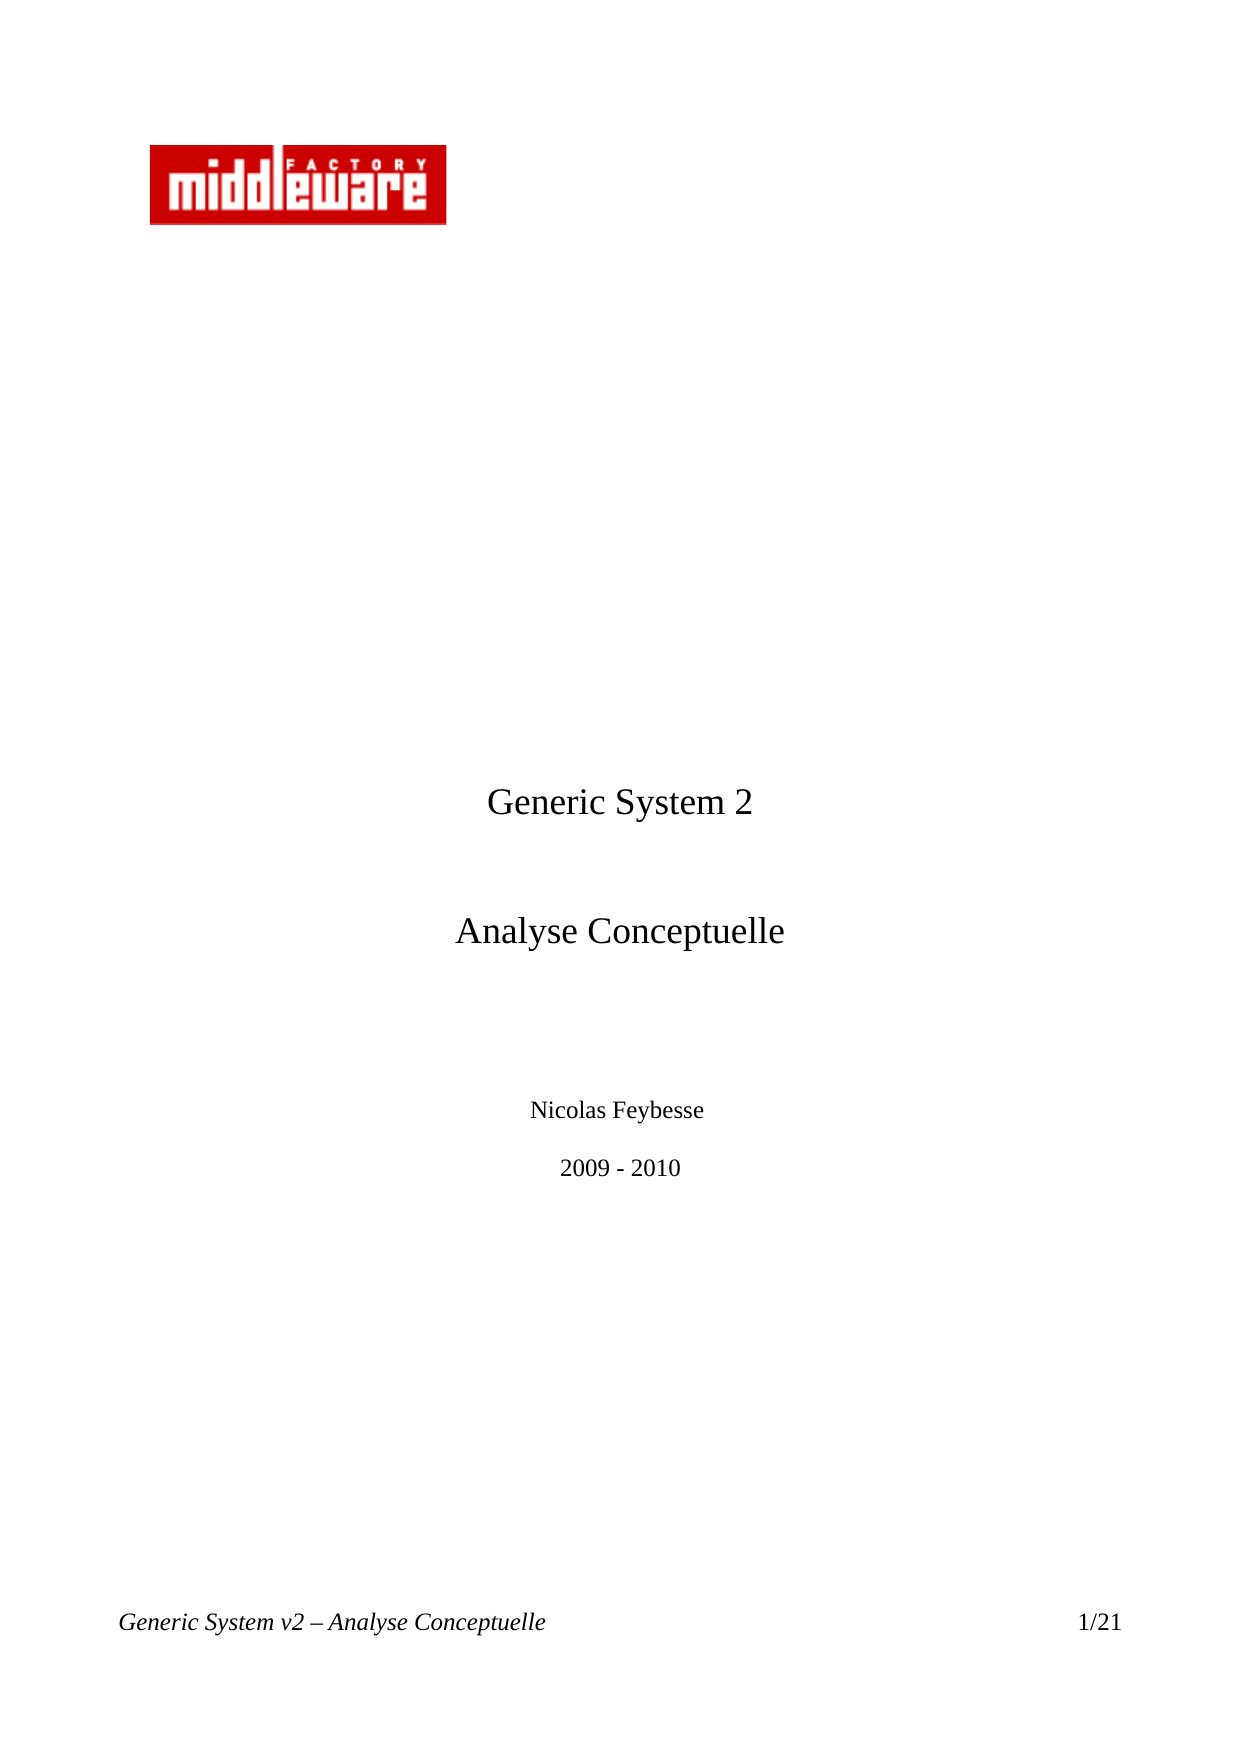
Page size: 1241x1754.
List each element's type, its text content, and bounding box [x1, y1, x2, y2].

text Nicolas Feybesse [118, 1096, 1122, 1124]
picture [149, 145, 447, 225]
text Analyse Conceptuelle [118, 909, 1122, 952]
text Generic System 2 [118, 779, 1122, 822]
text 2009 - 2010 [118, 1153, 1122, 1182]
